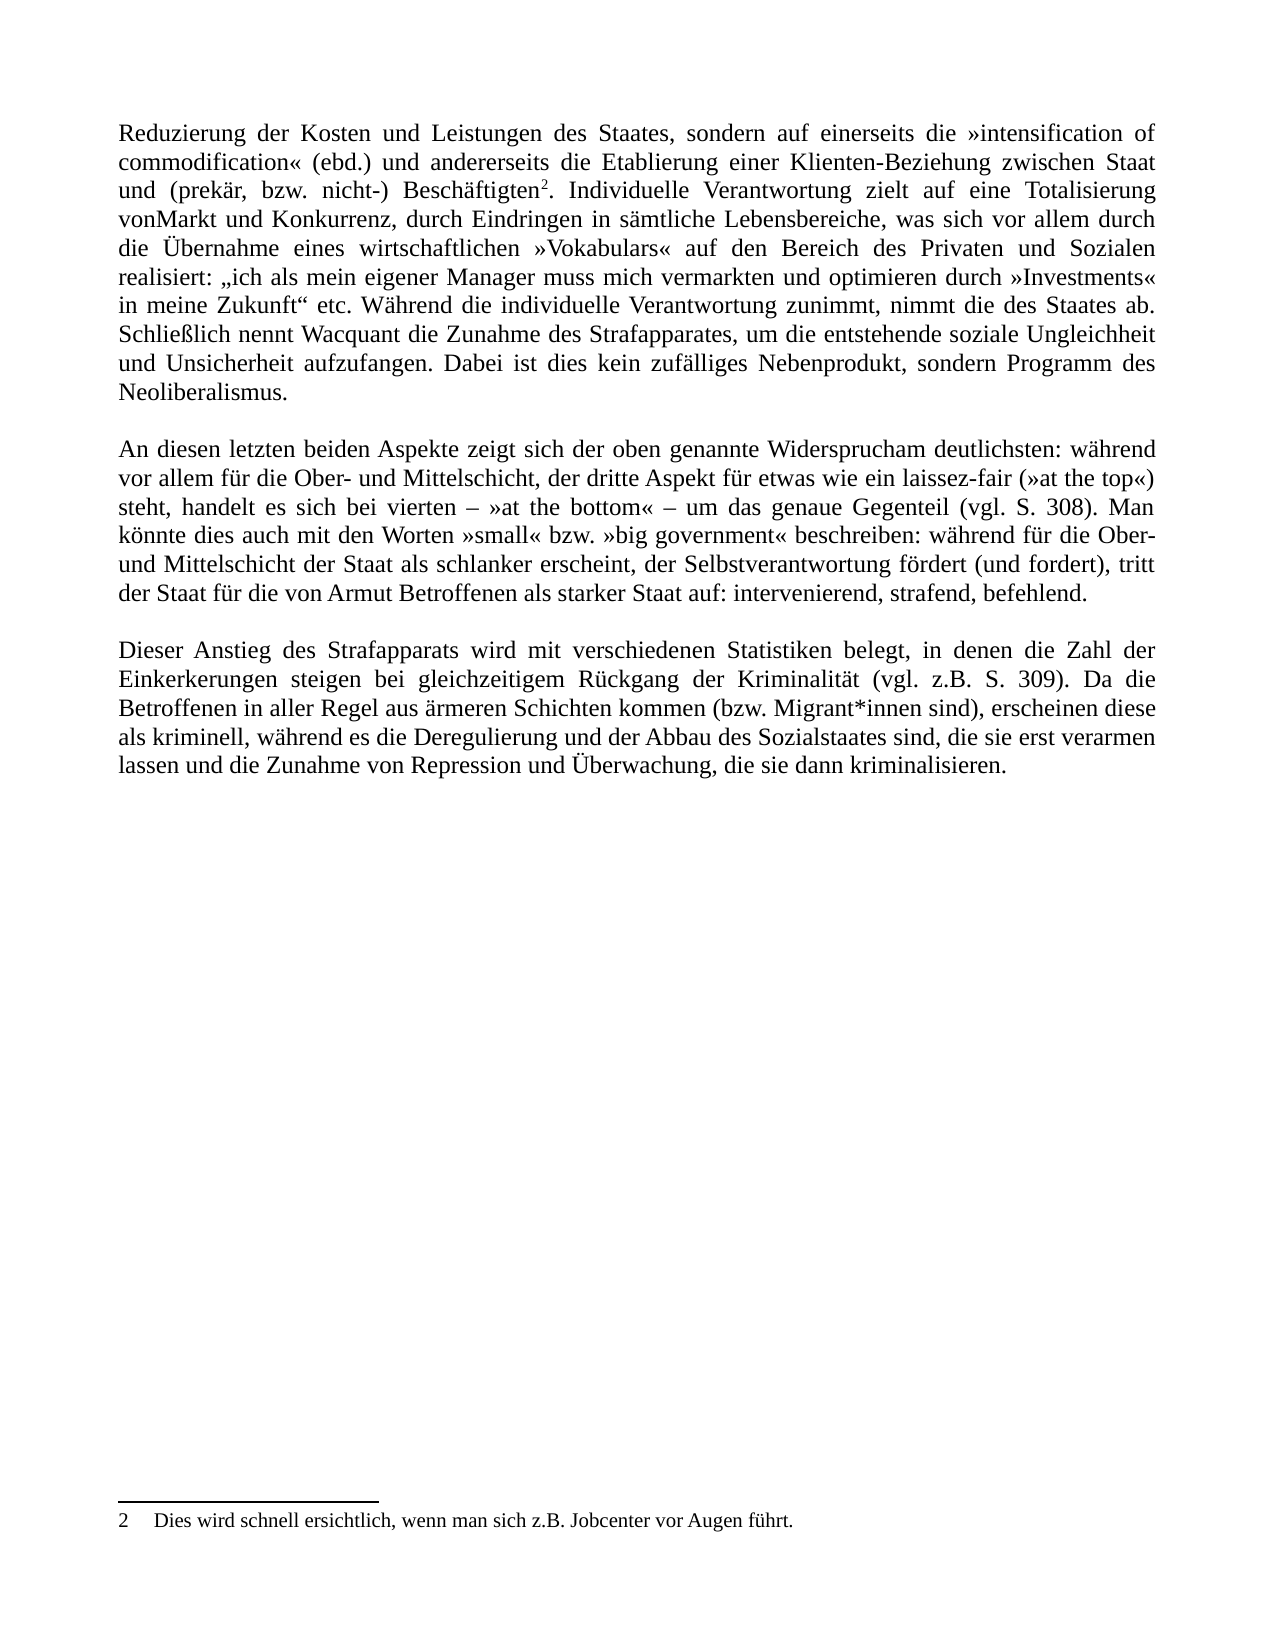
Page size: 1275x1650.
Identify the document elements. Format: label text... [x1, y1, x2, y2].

text Dies wird schnell ersichtlich, wenn man sich z.B. Jobcenter vor Augen führt. [118, 1508, 1157, 1532]
text An diesen letzten beiden Aspekte zeigt sich der oben genannte Widersprucham deutlichsten: während vor allem für die Ober- und Mittelschicht, der dritte Aspekt für etwas wie ein laissez-fair (»at the top«) steht, handelt es sich bei vierten – »at the bottom« – um das genaue Gegenteil (vgl. S. 308). Man könnte dies auch mit den Worten »small« bzw. »big government« beschreiben: während für die Ober- und Mittelschicht der Staat als schlanker erscheint, der Selbstverantwortung fördert (und fordert), tritt der Staat für die von Armut Betroffenen als starker Staat auf: intervenierend, strafend, befehlend. [118, 434, 1157, 607]
text Dieser Anstieg des Strafapparats wird mit verschiedenen Statistiken belegt, in denen die Zahl der Einkerkerungen steigen bei gleichzeitigem Rückgang der Kriminalität (vgl. z.B. S. 309). Da die Betroffenen in aller Regel aus ärmeren Schichten kommen (bzw. Migrant*innen sind), erscheinen diese als kriminell, während es die Deregulierung und der Abbau des Sozialstaates sind, die sie erst verarmen lassen und die Zunahme von Repression und Überwachung, die sie dann kriminalisieren. [118, 636, 1157, 779]
text Reduzierung der Kosten und Leistungen des Staates, sondern auf einerseits die »intensification of commodification« (ebd.) und andererseits die Etablierung einer Klienten-Beziehung zwischen Staat und (prekär, bzw. nicht-) Beschäftigten. Individuelle Verantwortung zielt auf eine Totalisierung vonMarkt und Konkurrenz, durch Eindringen in sämtliche Lebensbereiche, was sich vor allem durch die Übernahme eines wirtschaftlichen »Vokabulars« auf den Bereich des Privaten und Sozialen realisiert: „ich als mein eigener Manager muss mich vermarkten und optimieren durch »Investments« in meine Zukunft“ etc. Während die individuelle Verantwortung zunimmt, nimmt die des Staates ab. Schließlich nennt Wacquant die Zunahme des Strafapparates, um die entstehende soziale Ungleichheit und Unsicherheit aufzufangen. Dabei ist dies kein zufälliges Nebenprodukt, sondern Programm des Neoliberalismus. [118, 118, 1157, 406]
